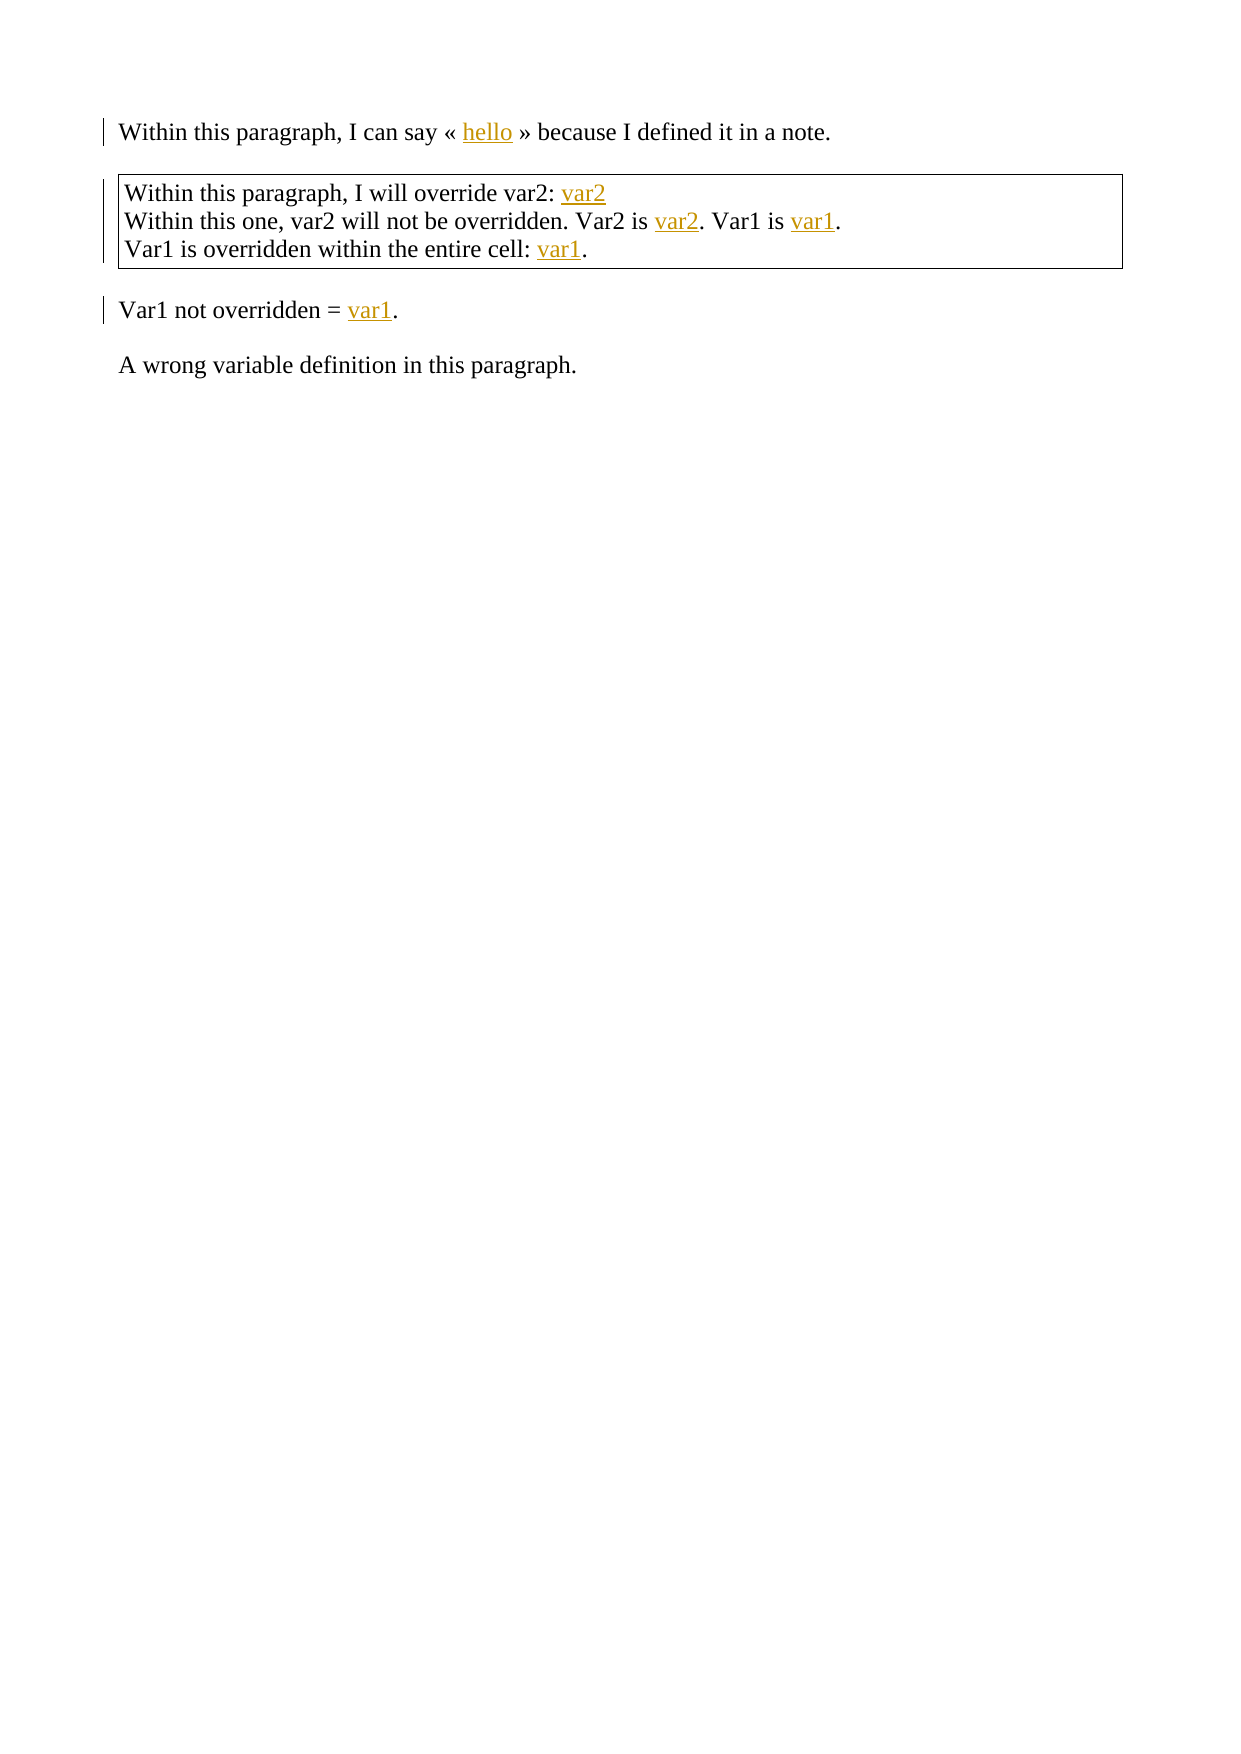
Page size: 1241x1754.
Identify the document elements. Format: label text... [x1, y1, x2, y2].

table_header Within this paragraph, I will override var2: var2 Within this one, var2 will not be overridden. Var2 is var2. Var1 is var1. Var1 is overridden within the entire cell: var1. [119, 175, 1122, 268]
text Within this paragraph, I can say « hello » because I defined it in a note. [118, 118, 1122, 146]
text Var1 not overridden = var1. [118, 296, 1122, 324]
text A wrong variable definition in this paragraph. [118, 351, 1122, 379]
